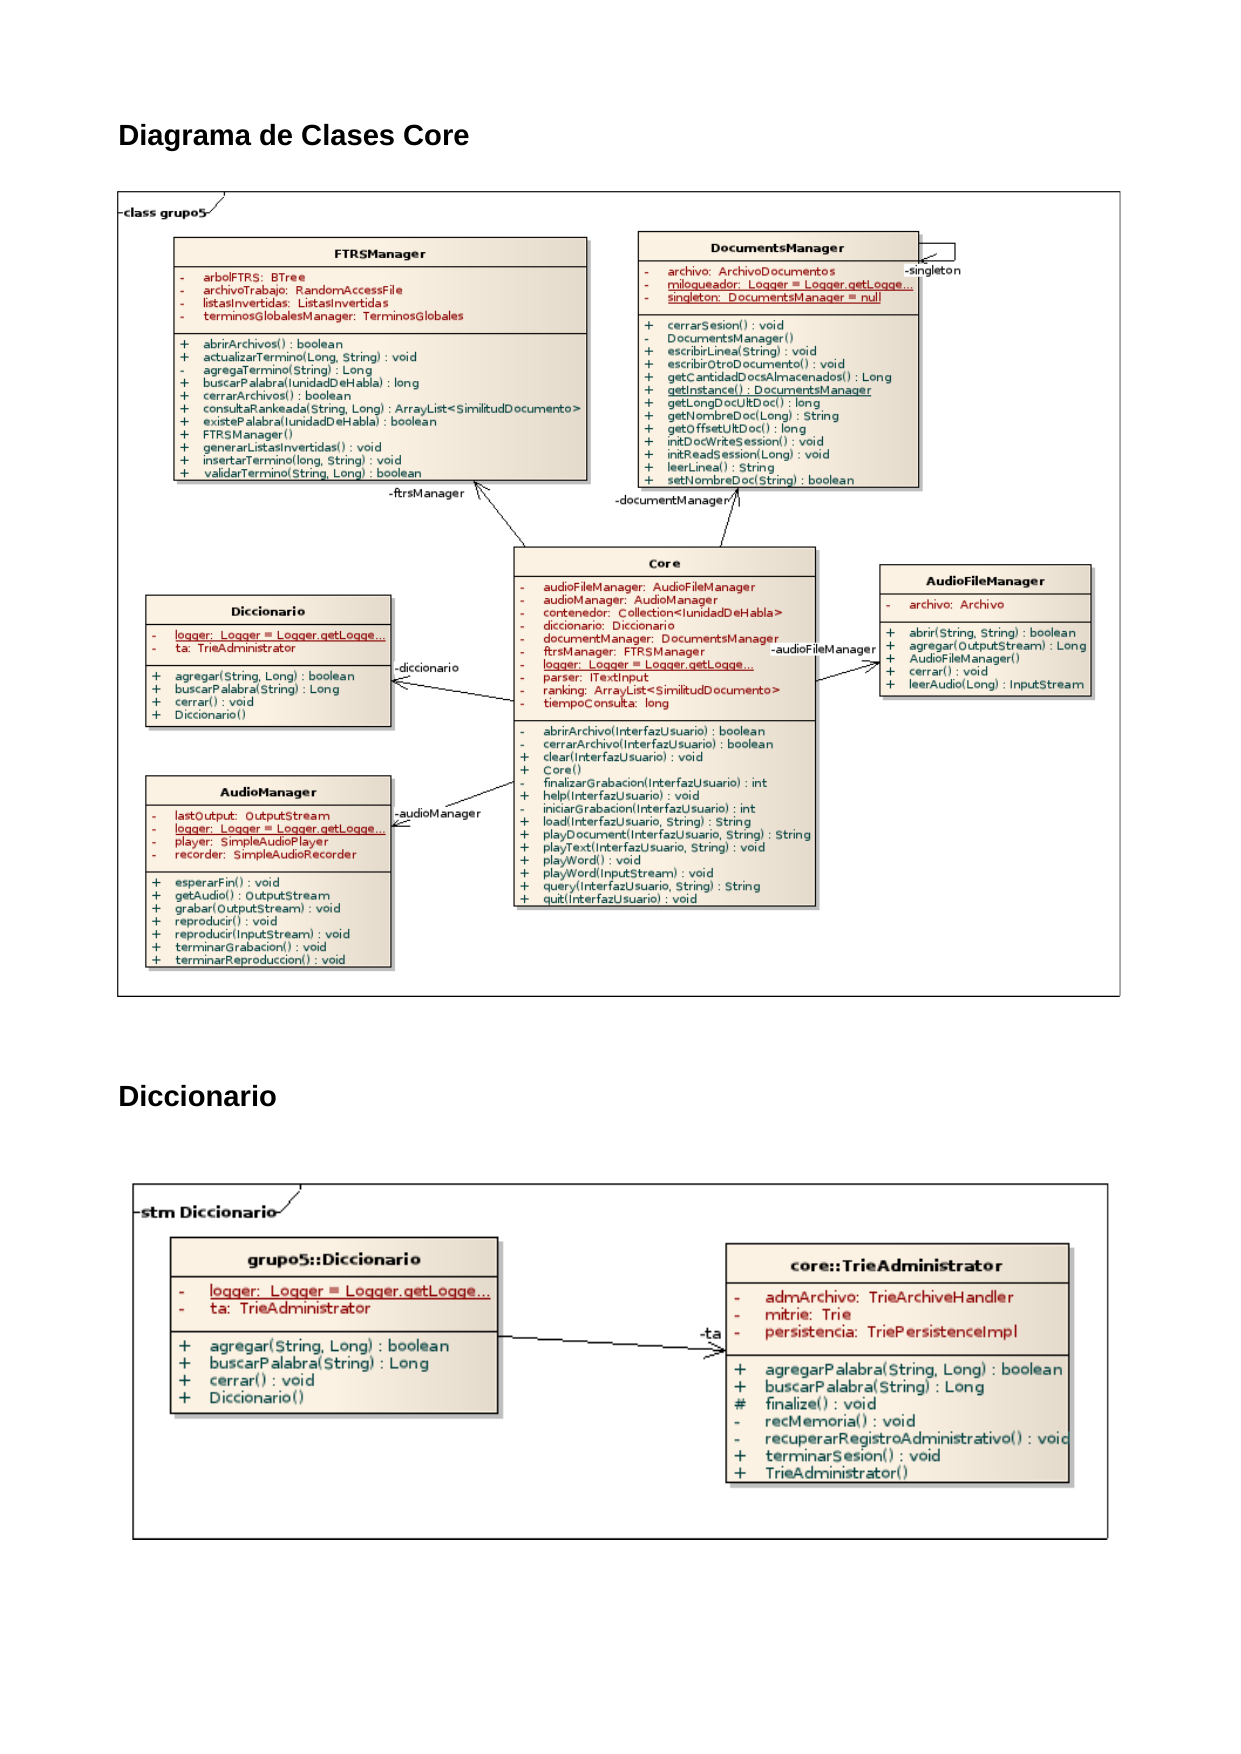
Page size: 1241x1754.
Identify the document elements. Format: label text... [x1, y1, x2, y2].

subtitle Diccionario [118, 1079, 1122, 1113]
picture [116, 191, 1121, 997]
picture [131, 1182, 1109, 1540]
subtitle Diagrama de Clases Core [118, 118, 1122, 152]
